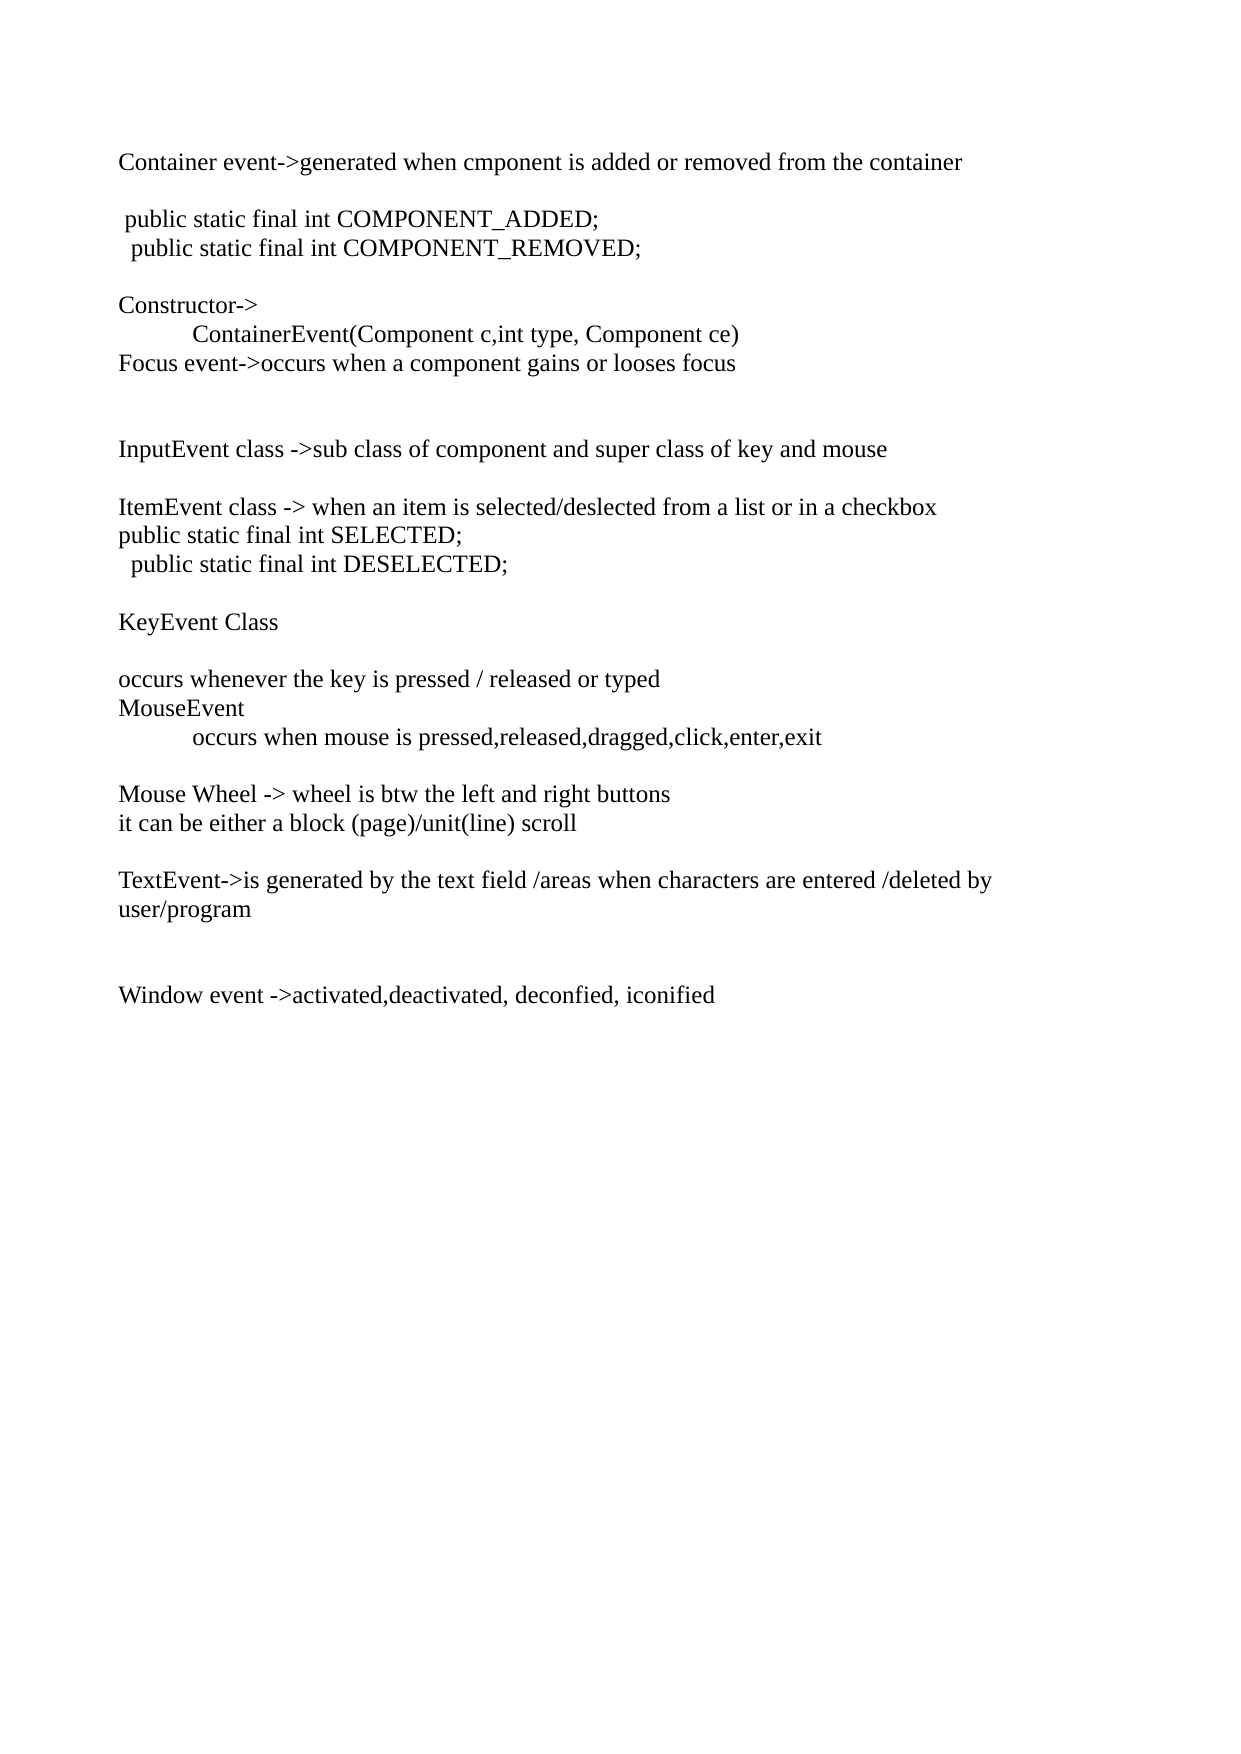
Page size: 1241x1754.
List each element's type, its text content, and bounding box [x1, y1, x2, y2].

text occurs whenever the key is pressed / released or typed [118, 664, 1122, 693]
text public static final int SELECTED; [118, 521, 1122, 549]
text public static final int DESELECTED; [118, 549, 1122, 578]
text Window event ->activated,deactivated, deconfied, iconified [118, 981, 1122, 1009]
text InputEvent class ->sub class of component and super class of key and mouse [118, 434, 1122, 463]
text Container event->generated when cmponent is added or removed from the container [118, 147, 1122, 176]
text it can be either a block (page)/unit(line) scroll [118, 808, 1122, 837]
text public static final int COMPONENT_REMOVED; [118, 233, 1122, 262]
text occurs when mouse is pressed,released,dragged,click,enter,exit [118, 722, 1122, 751]
text TextEvent->is generated by the text field /areas when characters are entered /deleted by user/program [118, 866, 1122, 923]
text public static final int COMPONENT_ADDED; [118, 204, 1122, 233]
text Focus event->occurs when a component gains or looses focus [118, 348, 1122, 377]
text MouseEvent [118, 693, 1122, 722]
text KeyEvent Class [118, 607, 1122, 636]
text ItemEvent class -> when an item is selected/deslected from a list or in a checkbox [118, 492, 1122, 521]
text Constructor-> [118, 291, 1122, 319]
text ContainerEvent(Component c,int type, Component ce) [118, 319, 1122, 348]
text Mouse Wheel -> wheel is btw the left and right buttons [118, 779, 1122, 808]
